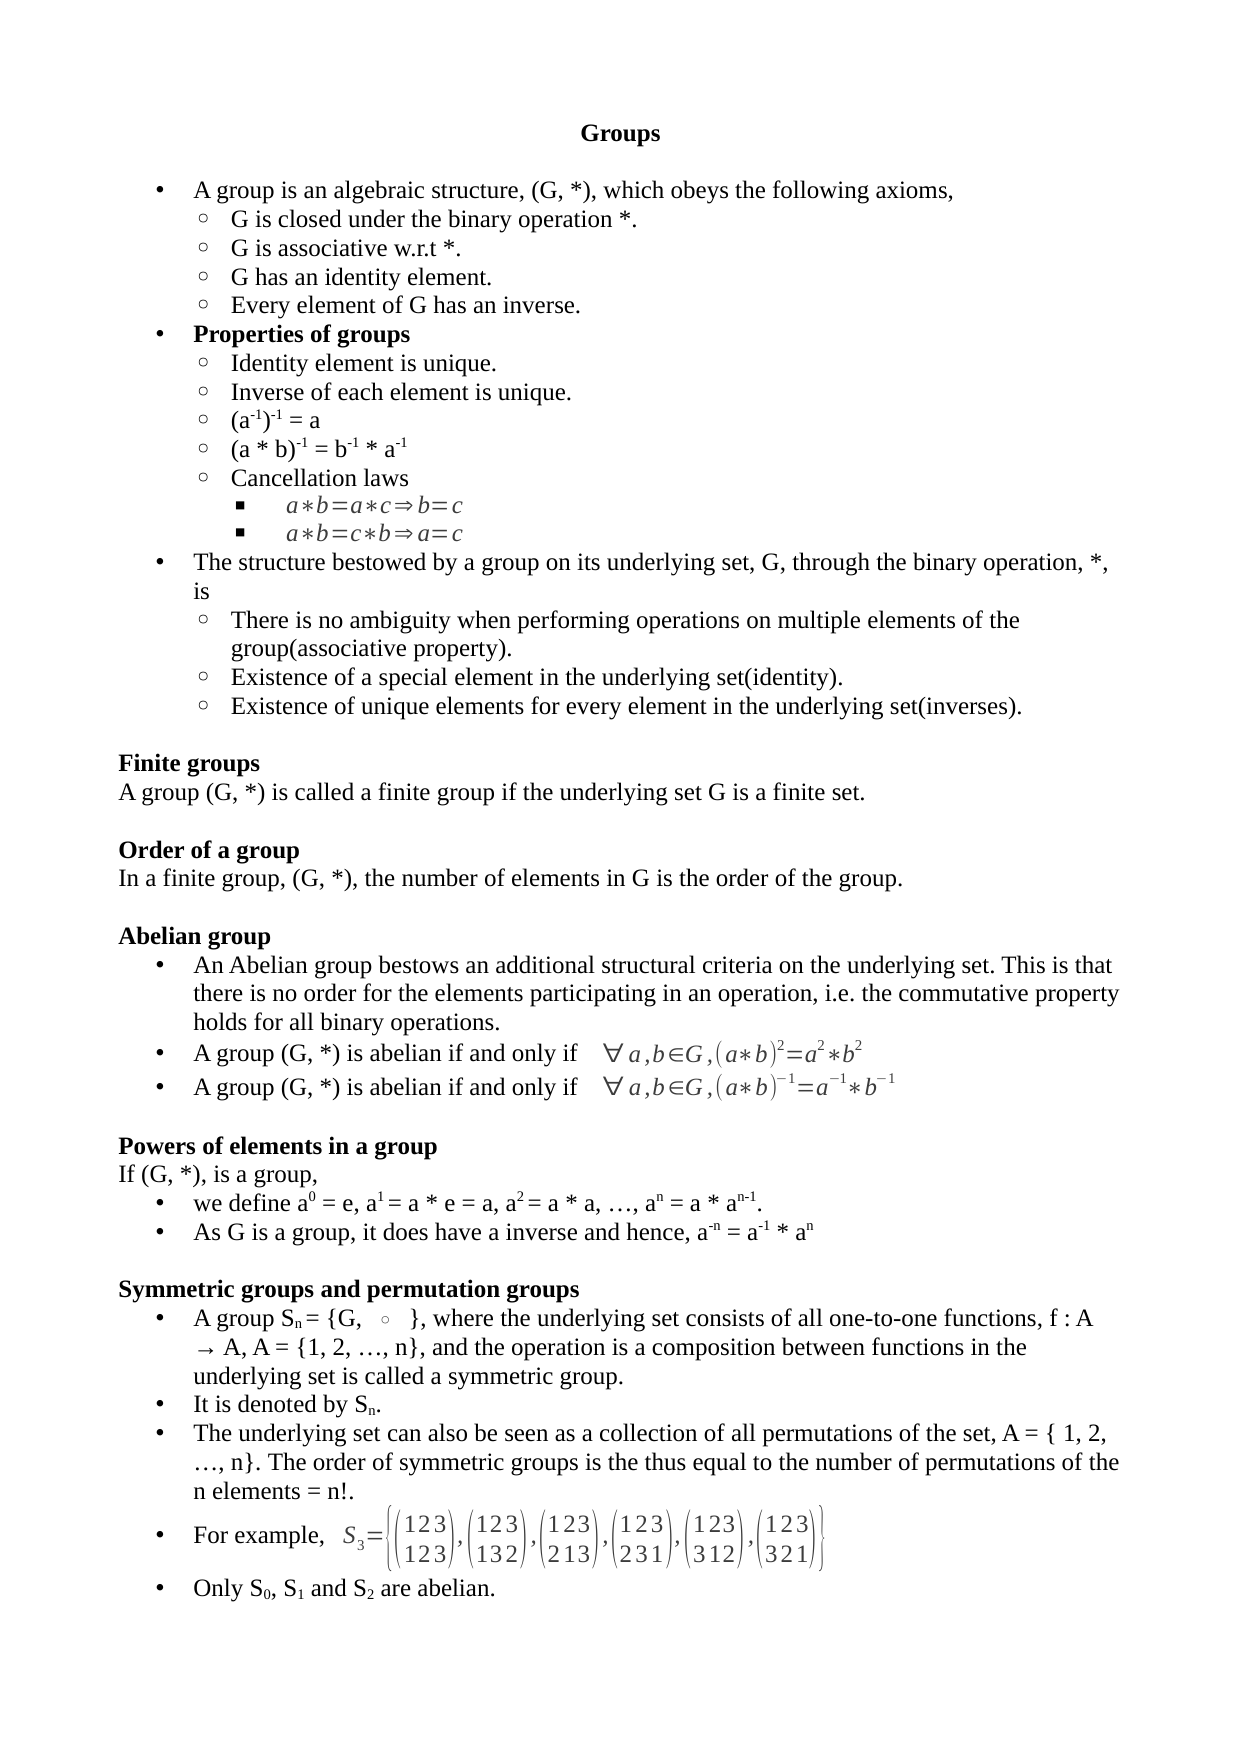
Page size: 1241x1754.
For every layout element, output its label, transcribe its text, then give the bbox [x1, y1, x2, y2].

list As G is a group, it does have a inverse and hence, a-n = a-1 * an [156, 1217, 1122, 1246]
list A group (G, *) is abelian if and only if [156, 1036, 1122, 1069]
text Order of a group [118, 835, 1122, 863]
list Existence of a special element in the underlying set(identity). [193, 662, 1122, 691]
list Inverse of each element is unique. [193, 377, 1122, 406]
list we define a0 = e, a1 = a * e = a, a2 = a * a, …, an = a * an-1. [156, 1188, 1122, 1217]
list A group is an algebraic structure, (G, *), which obeys the following axioms, [156, 176, 1122, 204]
list It is denoted by Sn. [156, 1389, 1122, 1418]
list (a * b)-1 = b-1 * a-1 [193, 434, 1122, 463]
list Cancellation laws [193, 463, 1122, 492]
list An Abelian group bestows an additional structural criteria on the underlying set. This is that there is no order for the elements participating in an operation, i.e. the commutative property holds for all binary operations. [156, 950, 1122, 1036]
list Identity element is unique. [193, 348, 1122, 377]
text In a finite group, (G, *), the number of elements in G is the order of the group. [118, 863, 1122, 892]
text Abelian group [118, 921, 1122, 950]
text Finite groups [118, 748, 1122, 777]
list (a-1)-1 = a [193, 406, 1122, 434]
text Groups [118, 118, 1122, 147]
text Symmetric groups and permutation groups [118, 1274, 1122, 1303]
list Only S0, S1 and S2 are abelian. [156, 1573, 1122, 1602]
list A group Sn = {G,}, where the underlying set consists of all one-to-one functions, f : A → A, A = {1, 2, …, n}, and the operation is a composition between functions in the underlying set is called a symmetric group. [156, 1303, 1122, 1389]
list G is closed under the binary operation *. [193, 204, 1122, 233]
list G is associative w.r.t *. [193, 233, 1122, 262]
list Every element of G has an inverse. [193, 291, 1122, 319]
text A group (G, *) is called a finite group if the underlying set G is a finite set. [118, 777, 1122, 806]
list A group (G, *) is abelian if and only if [156, 1069, 1122, 1102]
text If (G, *), is a group, [118, 1159, 1122, 1188]
list Properties of groups [156, 319, 1122, 348]
list Existence of unique elements for every element in the underlying set(inverses). [193, 691, 1122, 720]
list The structure bestowed by a group on its underlying set, G, through the binary operation, *, is [156, 547, 1122, 605]
list There is no ambiguity when performing operations on multiple elements of the group(associative property). [193, 605, 1122, 662]
list For example, [156, 1504, 1122, 1573]
text Powers of elements in a group [118, 1131, 1122, 1159]
list G has an identity element. [193, 262, 1122, 291]
list The underlying set can also be seen as a collection of all permutations of the set, A = { 1, 2, …, n}. The order of symmetric groups is the thus equal to the number of permutations of the n elements = n!. [156, 1418, 1122, 1504]
